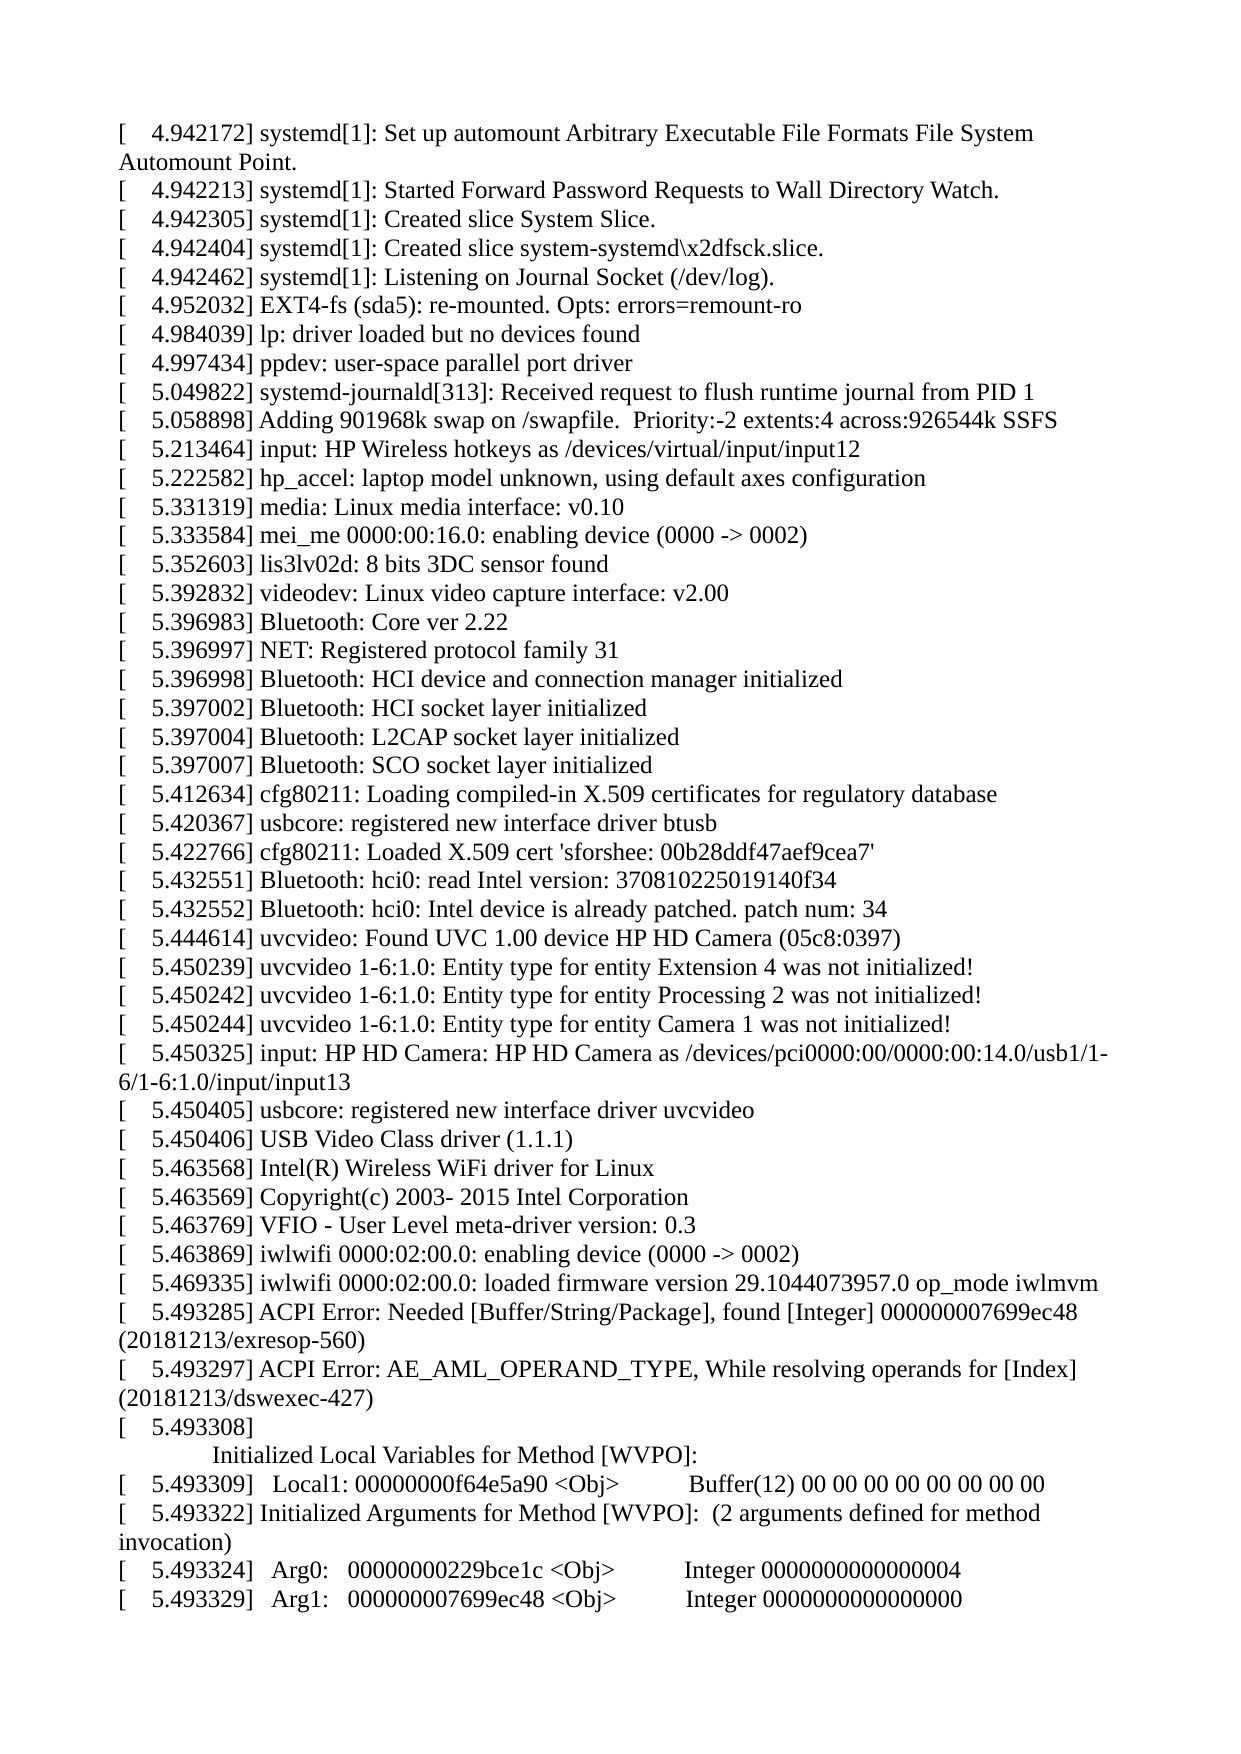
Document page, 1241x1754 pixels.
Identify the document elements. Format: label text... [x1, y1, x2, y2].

text [ 4.942305] systemd[1]: Created slice System Slice. [118, 204, 1122, 233]
text [ 5.392832] videodev: Linux video capture interface: v2.00 [118, 578, 1122, 607]
text [ 4.952032] EXT4-fs (sda5): re-mounted. Opts: errors=remount-ro [118, 291, 1122, 319]
text [ 5.463568] Intel(R) Wireless WiFi driver for Linux [118, 1153, 1122, 1182]
text [ 5.396998] Bluetooth: HCI device and connection manager initialized [118, 664, 1122, 693]
text [ 5.493297] ACPI Error: AE_AML_OPERAND_TYPE, While resolving operands for [Index] (20181213/dswexec-427) [118, 1354, 1122, 1412]
text [ 5.450325] input: HP HD Camera: HP HD Camera as /devices/pci0000:00/0000:00:14.0/usb1/1-6/1-6:1.0/input/input13 [118, 1038, 1122, 1096]
text [ 5.444614] uvcvideo: Found UVC 1.00 device HP HD Camera (05c8:0397) [118, 923, 1122, 952]
text [ 5.412634] cfg80211: Loading compiled-in X.509 certificates for regulatory database [118, 779, 1122, 808]
text [ 5.463769] VFIO - User Level meta-driver version: 0.3 [118, 1211, 1122, 1239]
text [ 5.397004] Bluetooth: L2CAP socket layer initialized [118, 722, 1122, 751]
text [ 4.997434] ppdev: user-space parallel port driver [118, 348, 1122, 377]
text [ 5.493329] Arg1: 000000007699ec48 <Obj> Integer 0000000000000000 [118, 1584, 1122, 1613]
text [ 5.396983] Bluetooth: Core ver 2.22 [118, 607, 1122, 636]
text [ 5.049822] systemd-journald[313]: Received request to flush runtime journal from PID 1 [118, 377, 1122, 406]
text [ 5.450405] usbcore: registered new interface driver uvcvideo [118, 1096, 1122, 1124]
text [ 5.450406] USB Video Class driver (1.1.1) [118, 1124, 1122, 1153]
text [ 5.450244] uvcvideo 1-6:1.0: Entity type for entity Camera 1 was not initialized! [118, 1009, 1122, 1038]
text [ 5.397002] Bluetooth: HCI socket layer initialized [118, 693, 1122, 722]
text [ 5.397007] Bluetooth: SCO socket layer initialized [118, 751, 1122, 779]
text [ 4.942462] systemd[1]: Listening on Journal Socket (/dev/log). [118, 262, 1122, 291]
text [ 5.463869] iwlwifi 0000:02:00.0: enabling device (0000 -> 0002) [118, 1239, 1122, 1268]
text [ 5.493309] Local1: 00000000f64e5a90 <Obj> Buffer(12) 00 00 00 00 00 00 00 00 [118, 1469, 1122, 1498]
text [ 5.422766] cfg80211: Loaded X.509 cert 'sforshee: 00b28ddf47aef9cea7' [118, 837, 1122, 866]
text [ 5.058898] Adding 901968k swap on /swapfile. Priority:-2 extents:4 across:926544k SSFS [118, 406, 1122, 434]
text [ 5.432552] Bluetooth: hci0: Intel device is already patched. patch num: 34 [118, 894, 1122, 923]
text [ 5.450239] uvcvideo 1-6:1.0: Entity type for entity Extension 4 was not initialized! [118, 952, 1122, 981]
text [ 4.942404] systemd[1]: Created slice system-systemd\x2dfsck.slice. [118, 233, 1122, 262]
text [ 4.984039] lp: driver loaded but no devices found [118, 319, 1122, 348]
text [ 5.352603] lis3lv02d: 8 bits 3DC sensor found [118, 549, 1122, 578]
text [ 4.942172] systemd[1]: Set up automount Arbitrary Executable File Formats File System Automount Point. [118, 118, 1122, 176]
text [ 5.493324] Arg0: 00000000229bce1c <Obj> Integer 0000000000000004 [118, 1556, 1122, 1584]
text [ 5.213464] input: HP Wireless hotkeys as /devices/virtual/input/input12 [118, 434, 1122, 463]
text [ 5.493308] [118, 1412, 1122, 1441]
text [ 5.396997] NET: Registered protocol family 31 [118, 636, 1122, 664]
text [ 5.469335] iwlwifi 0000:02:00.0: loaded firmware version 29.1044073957.0 op_mode iwlmvm [118, 1268, 1122, 1297]
text [ 5.493322] Initialized Arguments for Method [WVPO]: (2 arguments defined for method invocation) [118, 1498, 1122, 1556]
text [ 5.432551] Bluetooth: hci0: read Intel version: 370810225019140f34 [118, 866, 1122, 894]
text [ 5.331319] media: Linux media interface: v0.10 [118, 492, 1122, 521]
text [ 5.493285] ACPI Error: Needed [Buffer/String/Package], found [Integer] 000000007699ec48 (20181213/exresop-560) [118, 1297, 1122, 1354]
text [ 5.420367] usbcore: registered new interface driver btusb [118, 808, 1122, 837]
text [ 5.450242] uvcvideo 1-6:1.0: Entity type for entity Processing 2 was not initialized! [118, 981, 1122, 1009]
text Initialized Local Variables for Method [WVPO]: [118, 1441, 1122, 1469]
text [ 5.222582] hp_accel: laptop model unknown, using default axes configuration [118, 463, 1122, 492]
text [ 5.333584] mei_me 0000:00:16.0: enabling device (0000 -> 0002) [118, 521, 1122, 549]
text [ 4.942213] systemd[1]: Started Forward Password Requests to Wall Directory Watch. [118, 176, 1122, 204]
text [ 5.463569] Copyright(c) 2003- 2015 Intel Corporation [118, 1182, 1122, 1211]
